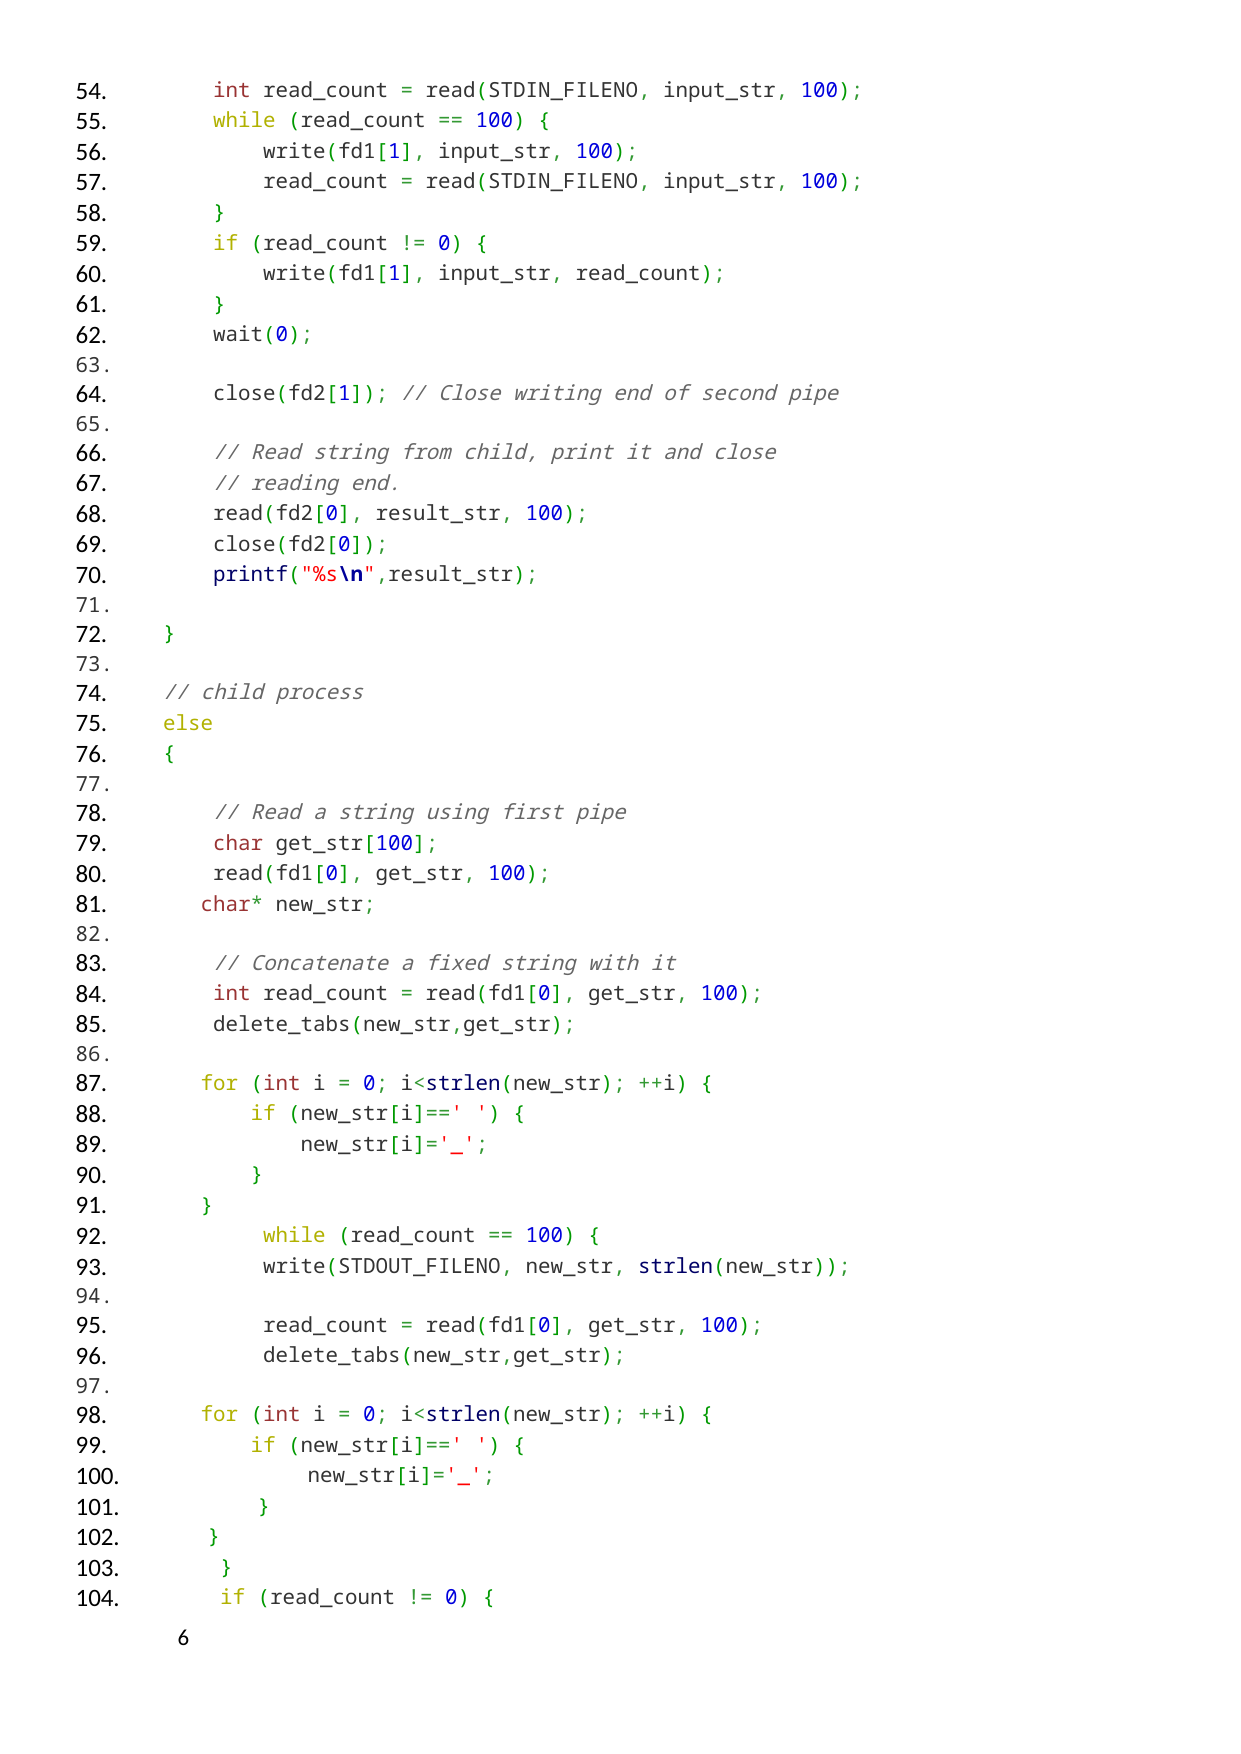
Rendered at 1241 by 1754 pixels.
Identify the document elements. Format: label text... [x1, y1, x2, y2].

list else [75, 708, 1152, 738]
list char get_str[100]; [75, 828, 1152, 858]
list } [75, 197, 1152, 228]
list wait(0); [75, 319, 1152, 350]
list int read_count = read(STDIN_FILENO, input_str, 100); [75, 75, 1152, 106]
list close(fd2[1]); // Close writing end of second pipe [75, 378, 1152, 409]
list } [75, 1190, 1152, 1220]
list for (int i = 0; i<strlen(new_str); ++i) { [75, 1399, 1152, 1430]
list while (read_count == 100) { [75, 1220, 1152, 1251]
list write(fd1[1], input_str, 100); [75, 136, 1152, 167]
list // child process [75, 677, 1152, 708]
list } [75, 1159, 1152, 1190]
list } [75, 1552, 1152, 1582]
list { [75, 738, 1152, 769]
list while (read_count == 100) { [75, 106, 1152, 136]
list read_count = read(fd1[0], get_str, 100); [75, 1310, 1152, 1340]
list // Read string from child, print it and close [75, 437, 1152, 468]
list delete_tabs(new_str,get_str); [75, 1009, 1152, 1039]
list if (read_count != 0) { [75, 1582, 1152, 1613]
list } [75, 1521, 1152, 1552]
list close(fd2[0]); [75, 529, 1152, 559]
list new_str[i]='_'; [75, 1129, 1152, 1159]
list delete_tabs(new_str,get_str); [75, 1340, 1152, 1371]
list printf("%s\n",result_str); [75, 559, 1152, 590]
list if (read_count != 0) { [75, 228, 1152, 258]
list char* new_str; [75, 889, 1152, 919]
list } [75, 289, 1152, 319]
list for (int i = 0; i<strlen(new_str); ++i) { [75, 1068, 1152, 1098]
list } [75, 618, 1152, 649]
list // reading end. [75, 468, 1152, 498]
list if (new_str[i]==' ') { [75, 1098, 1152, 1129]
list } [75, 1491, 1152, 1521]
list write(fd1[1], input_str, read_count); [75, 258, 1152, 289]
list new_str[i]='_'; [75, 1460, 1152, 1491]
list // Concatenate a fixed string with it [75, 948, 1152, 978]
list read_count = read(STDIN_FILENO, input_str, 100); [75, 167, 1152, 197]
list // Read a string using first pipe [75, 797, 1152, 828]
list write(STDOUT_FILENO, new_str, strlen(new_str)); [75, 1251, 1152, 1281]
list if (new_str[i]==' ') { [75, 1430, 1152, 1460]
list read(fd2[0], result_str, 100); [75, 498, 1152, 529]
list int read_count = read(fd1[0], get_str, 100); [75, 978, 1152, 1009]
list read(fd1[0], get_str, 100); [75, 858, 1152, 889]
